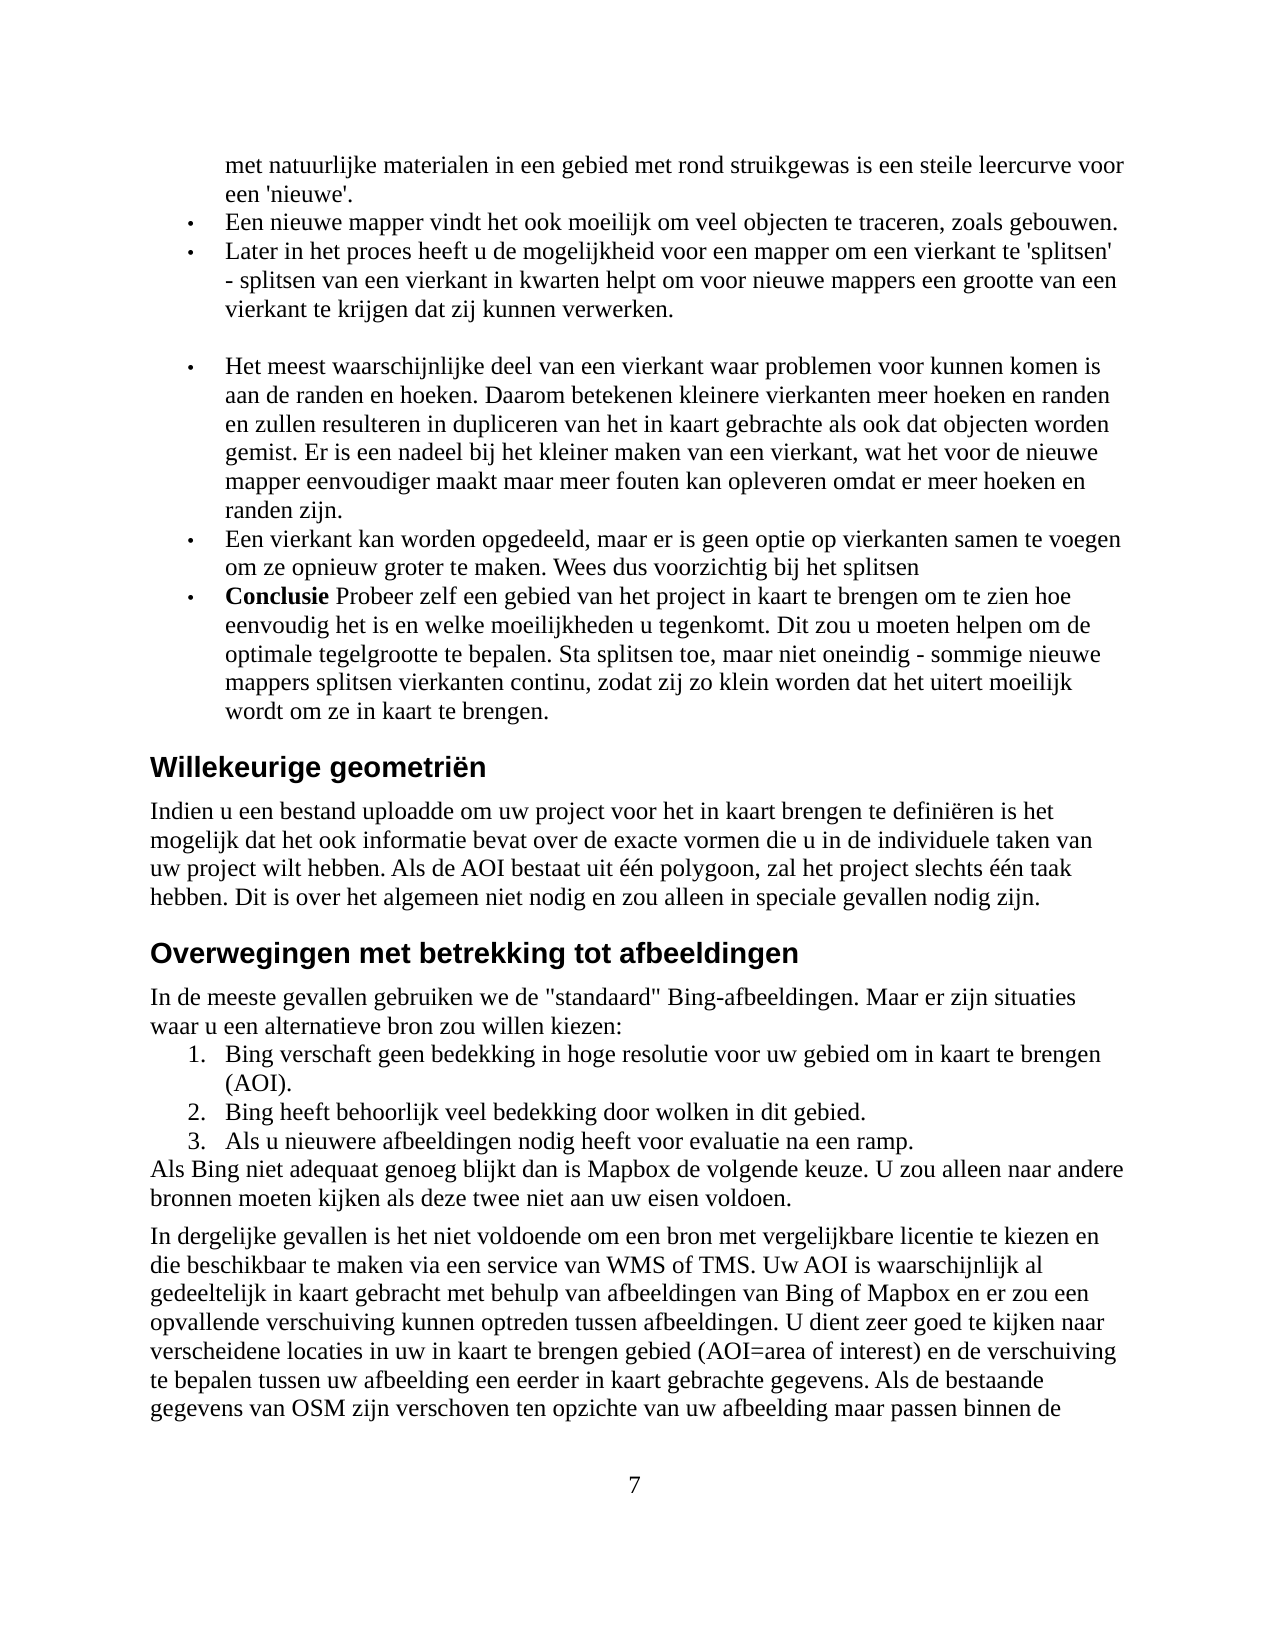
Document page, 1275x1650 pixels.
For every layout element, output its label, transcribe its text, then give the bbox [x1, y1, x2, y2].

subtitle Overwegingen met betrekking tot afbeeldingen [150, 936, 1125, 969]
list Een vierkant kan worden opgedeeld, maar er is geen optie op vierkanten samen te voegen om ze opnieuw groter te maken. Wees dus voorzichtig bij het splitsen [187, 524, 1125, 581]
list Bing verschaft geen bedekking in hoge resolutie voor uw gebied om in kaart te brengen (AOI). [187, 1039, 1125, 1097]
list Conclusie Probeer zelf een gebied van het project in kaart te brengen om te zien hoe eenvoudig het is en welke moeilijkheden u tegenkomt. Dit zou u moeten helpen om de optimale tegelgrootte te bepalen. Sta splitsen toe, maar niet oneindig - sommige nieuwe mappers splitsen vierkanten continu, zodat zij zo klein worden dat het uitert moeilijk wordt om ze in kaart te brengen. [187, 581, 1125, 725]
list Het meest waarschijnlijke deel van een vierkant waar problemen voor kunnen komen is aan de randen en hoeken. Daarom betekenen kleinere vierkanten meer hoeken en randen en zullen resulteren in dupliceren van het in kaart gebrachte als ook dat objecten worden gemist. Er is een nadeel bij het kleiner maken van een vierkant, wat het voor de nieuwe mapper eenvoudiger maakt maar meer fouten kan opleveren omdat er meer hoeken en randen zijn. [187, 351, 1125, 524]
list Een nieuwe mapper vindt het ook moeilijk om veel objecten te traceren, zoals gebouwen. [187, 207, 1125, 236]
text In dergelijke gevallen is het niet voldoende om een bron met vergelijkbare licentie te kiezen en die beschikbaar te maken via een service van WMS of TMS. Uw AOI is waarschijnlijk al gedeeltelijk in kaart gebracht met behulp van afbeeldingen van Bing of Mapbox en er zou een opvallende verschuiving kunnen optreden tussen afbeeldingen. U dient zeer goed te kijken naar verscheidene locaties in uw in kaart te brengen gebied (AOI=area of interest) en de verschuiving te bepalen tussen uw afbeelding een eerder in kaart gebrachte gegevens. Als de bestaande gegevens van OSM zijn verschoven ten opzichte van uw afbeelding maar passen binnen de [150, 1221, 1125, 1422]
text Indien u een bestand uploadde om uw project voor het in kaart brengen te definiëren is het mogelijk dat het ook informatie bevat over de exacte vormen die u in de individuele taken van uw project wilt hebben. Als de AOI bestaat uit één polygoon, zal het project slechts één taak hebben. Dit is over het algemeen niet nodig en zou alleen in speciale gevallen nodig zijn. [150, 796, 1125, 911]
list Bing heeft behoorlijk veel bedekking door wolken in dit gebied. [187, 1097, 1125, 1126]
list Later in het proces heeft u de mogelijkheid voor een mapper om een vierkant te 'splitsen' - splitsen van een vierkant in kwarten helpt om voor nieuwe mappers een grootte van een vierkant te krijgen dat zij kunnen verwerken. [187, 236, 1125, 351]
list Als u nieuwere afbeeldingen nodig heeft voor evaluatie na een ramp. [187, 1126, 1125, 1154]
text In de meeste gevallen gebruiken we de "standaard" Bing-afbeeldingen. Maar er zijn situaties waar u een alternatieve bron zou willen kiezen: [150, 982, 1125, 1039]
subtitle Willekeurige geometriën [150, 750, 1125, 783]
text Als Bing niet adequaat genoeg blijkt dan is Mapbox de volgende keuze. U zou alleen naar andere bronnen moeten kijken als deze twee niet aan uw eisen voldoen. [150, 1154, 1125, 1212]
list met natuurlijke materialen in een gebied met rond struikgewas is een steile leercurve voor een 'nieuwe'. [187, 150, 1125, 207]
